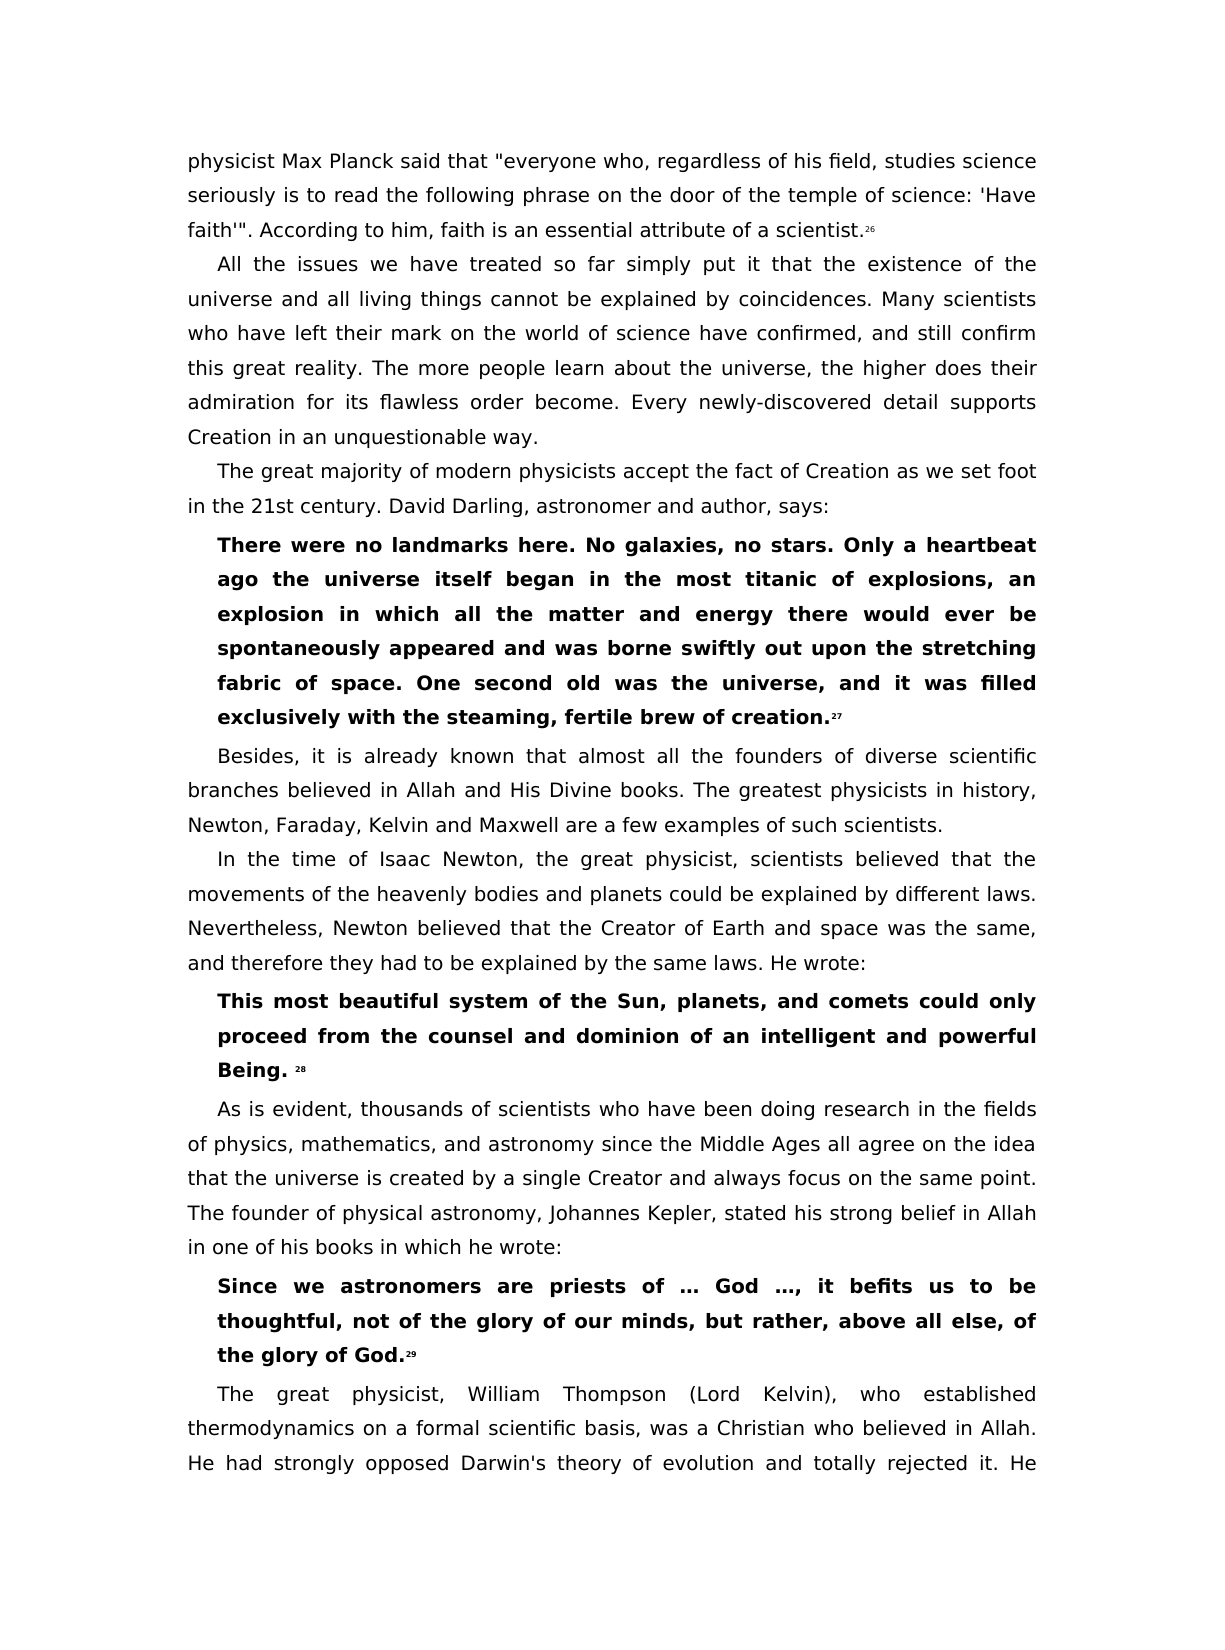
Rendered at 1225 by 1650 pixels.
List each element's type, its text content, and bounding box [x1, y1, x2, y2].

text There were no landmarks here. No galaxies, no stars. Only a heartbeat ago the universe itself began in the most titanic of explosions, an explosion in which all the matter and energy there would ever be spontaneously appeared and was borne swiftly out upon the stretching fabric of space. One second old was the universe, and it was filled exclusively with the steaming, fertile brew of creation.27 [217, 534, 1037, 729]
text In the time of Isaac Newton, the great physicist, scientists believed that the movements of the heavenly bodies and planets could be explained by different laws. Nevertheless, Newton believed that the Creator of Earth and space was the same, and therefore they had to be explained by the same laws. He wrote: [187, 848, 1037, 975]
text All the issues we have treated so far simply put it that the existence of the universe and all living things cannot be explained by coincidences. Many scientists who have left their mark on the world of science have confirmed, and still confirm this great reality. The more people learn about the universe, the higher does their admiration for its flawless order become. Every newly-discovered detail supports Creation in an unquestionable way. [187, 253, 1037, 449]
text Since we astronomers are priests of … God …, it befits us to be thoughtful, not of the glory of our minds, but rather, above all else, of the glory of God.29 [217, 1275, 1037, 1367]
text The great physicist, William Thompson (Lord Kelvin), who established thermodynamics on a formal scientific basis, was a Christian who believed in Allah. He had strongly opposed Darwin's theory of evolution and totally rejected it. He [187, 1383, 1037, 1475]
text This most beautiful system of the Sun, planets, and comets could only proceed from the counsel and dominion of an intelligent and powerful Being. 28 [217, 991, 1037, 1083]
text As is evident, thousands of scientists who have been doing research in the fields of physics, mathematics, and astronomy since the Middle Ages all agree on the idea that the universe is created by a single Creator and always focus on the same point. The founder of physical astronomy, Johannes Kepler, stated his strong belief in Allah in one of his books in which he wrote: [187, 1098, 1037, 1259]
text physicist Max Planck said that "everyone who, regardless of his field, studies science seriously is to read the following phrase on the door of the temple of science: 'Have faith'". According to him, faith is an essential attribute of a scientist.26 [187, 150, 1037, 242]
text Besides, it is already known that almost all the founders of diverse scientific branches believed in Allah and His Divine books. The greatest physicists in history, Newton, Faraday, Kelvin and Maxwell are a few examples of such scientists. [187, 745, 1037, 837]
text The great majority of modern physicists accept the fact of Creation as we set foot in the 21st century. David Darling, astronomer and author, says: [187, 460, 1037, 518]
